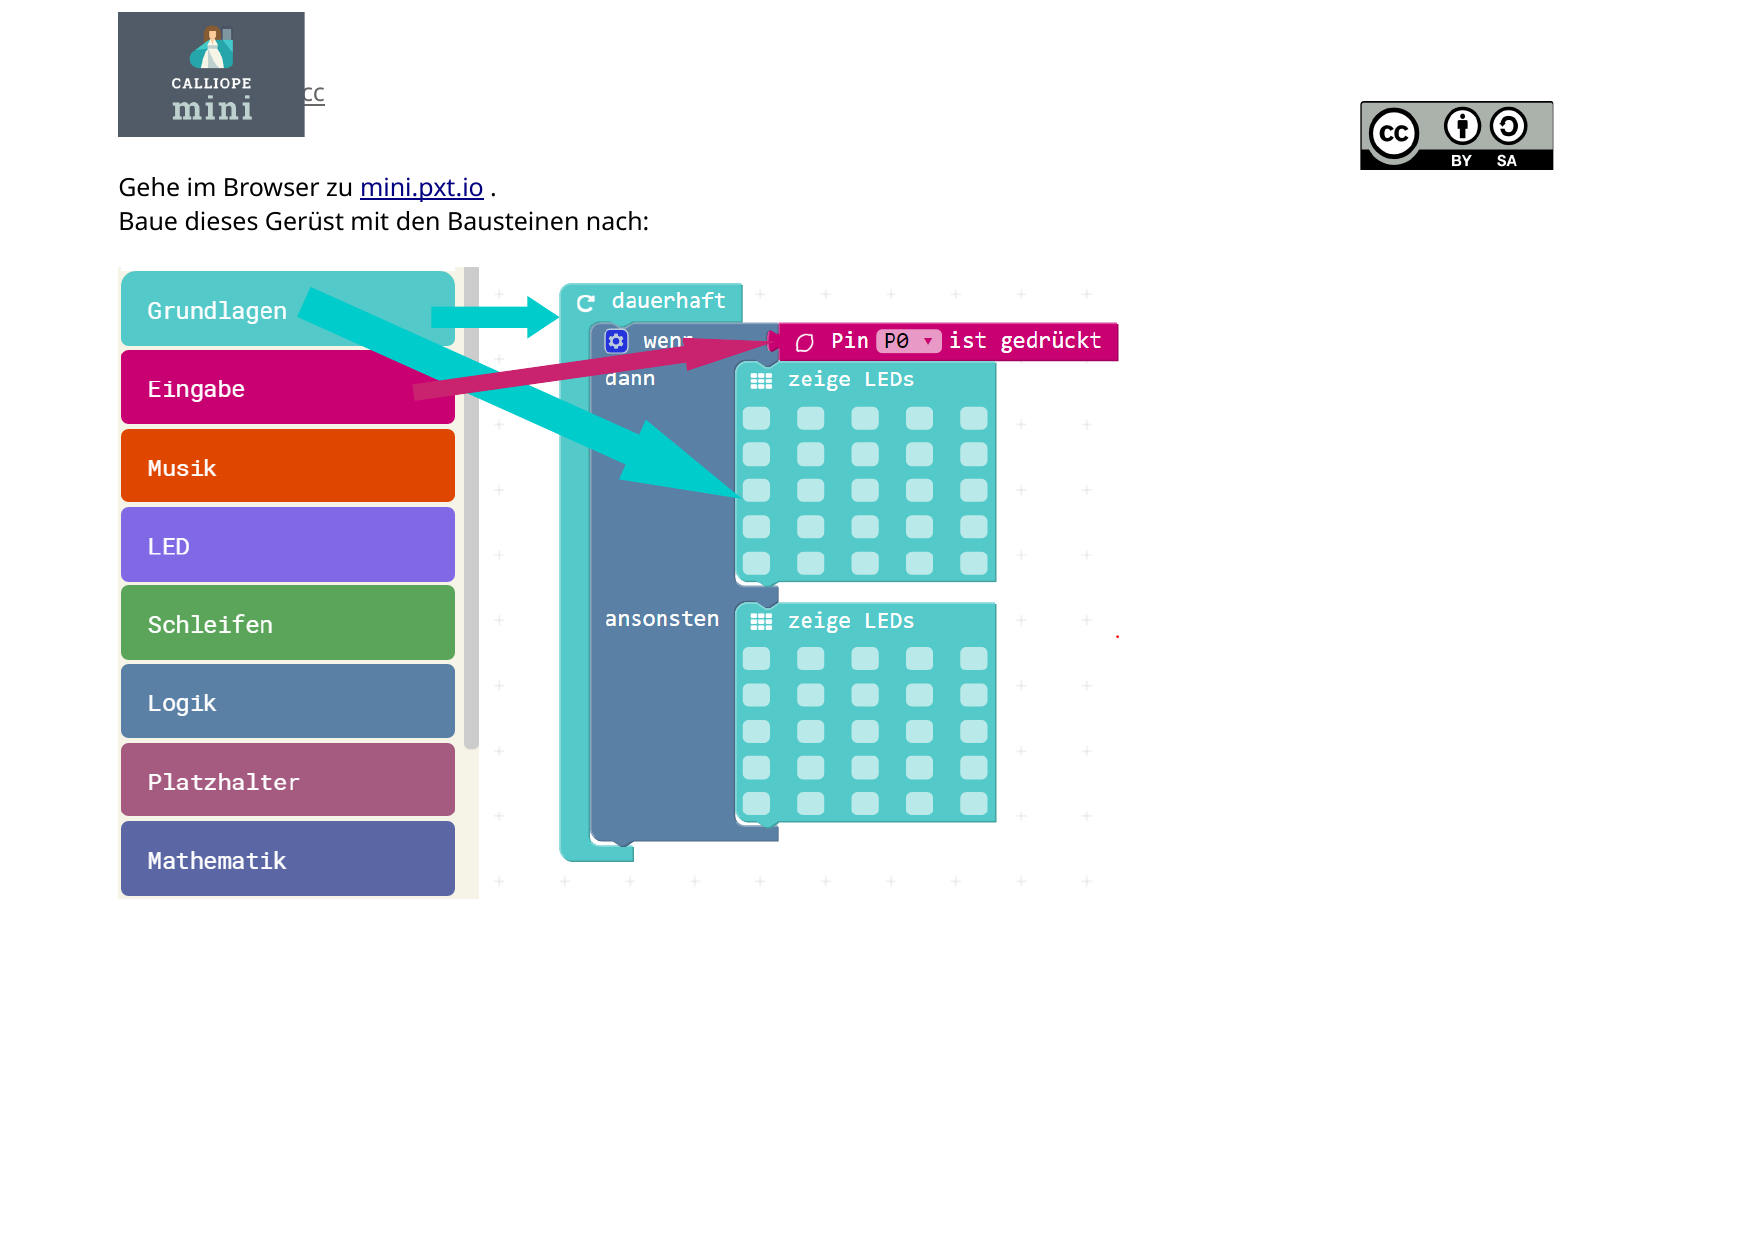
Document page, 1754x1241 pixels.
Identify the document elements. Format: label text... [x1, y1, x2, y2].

text Baue dieses Gerüst mit den Bausteinen nach: [118, 203, 1636, 237]
text Gehe im Browser zu mini.pxt.io . [118, 169, 1636, 203]
